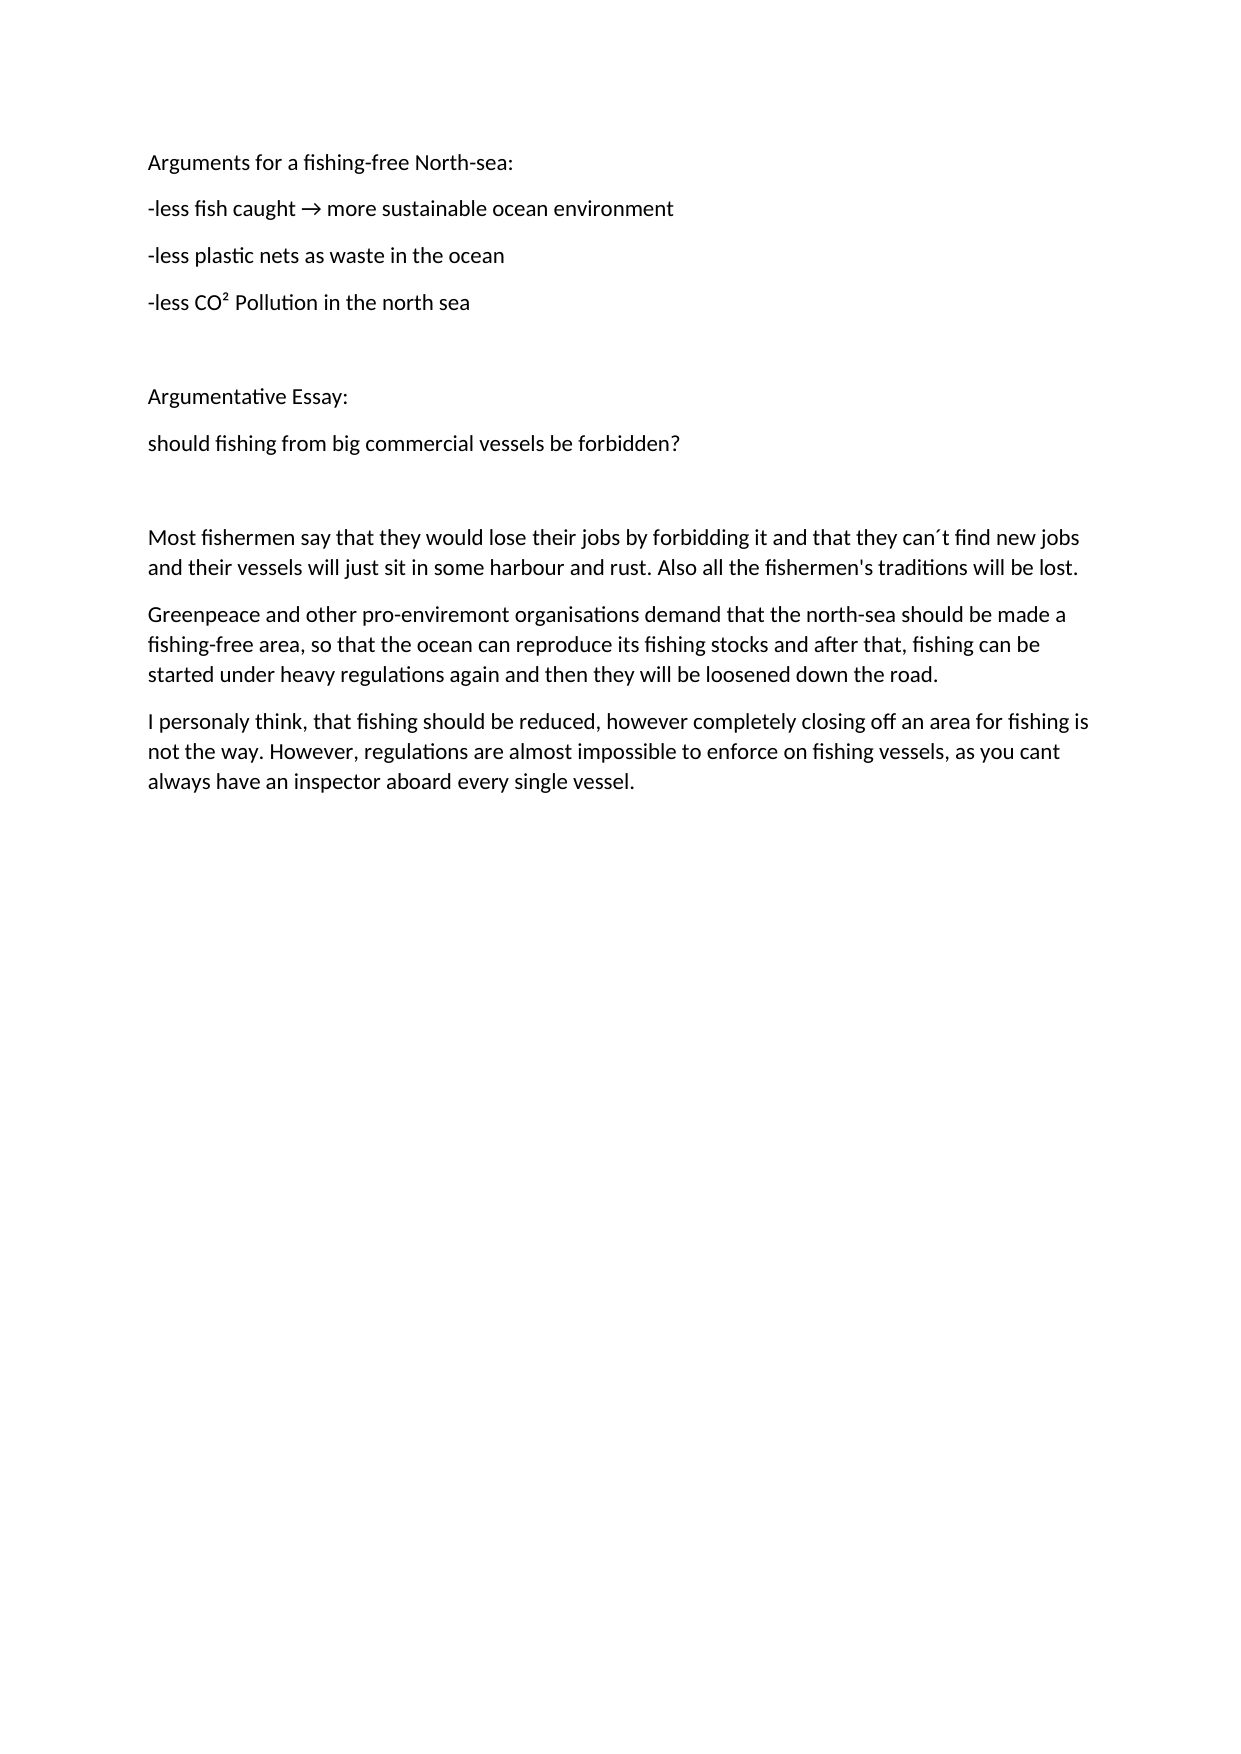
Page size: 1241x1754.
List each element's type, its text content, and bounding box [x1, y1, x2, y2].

text Greenpeace and other pro-enviremont organisations demand that the north-sea should be made a fishing-free area, so that the ocean can reproduce its fishing stocks and after that, fishing can be started under heavy regulations again and then they will be loosened down the road. [148, 600, 1093, 688]
text Most fishermen say that they would lose their jobs by forbidding it and that they can´t find new jobs and their vessels will just sit in some harbour and rust. Also all the fishermen's traditions will be lost. [148, 523, 1093, 581]
text should fishing from big commercial vessels be forbidden? [148, 429, 1093, 457]
text -less CO² Pollution in the north sea [148, 288, 1093, 316]
text Arguments for a fishing-free North-sea: [148, 148, 1093, 176]
text -less fish caught → more sustainable ocean environment [148, 194, 1093, 222]
text -less plastic nets as waste in the ocean [148, 241, 1093, 269]
text Argumentative Essay: [148, 382, 1093, 410]
text I personaly think, that fishing should be reduced, however completely closing off an area for fishing is not the way. However, regulations are almost impossible to enforce on fishing vessels, as you cant always have an inspector aboard every single vessel. [148, 707, 1093, 795]
